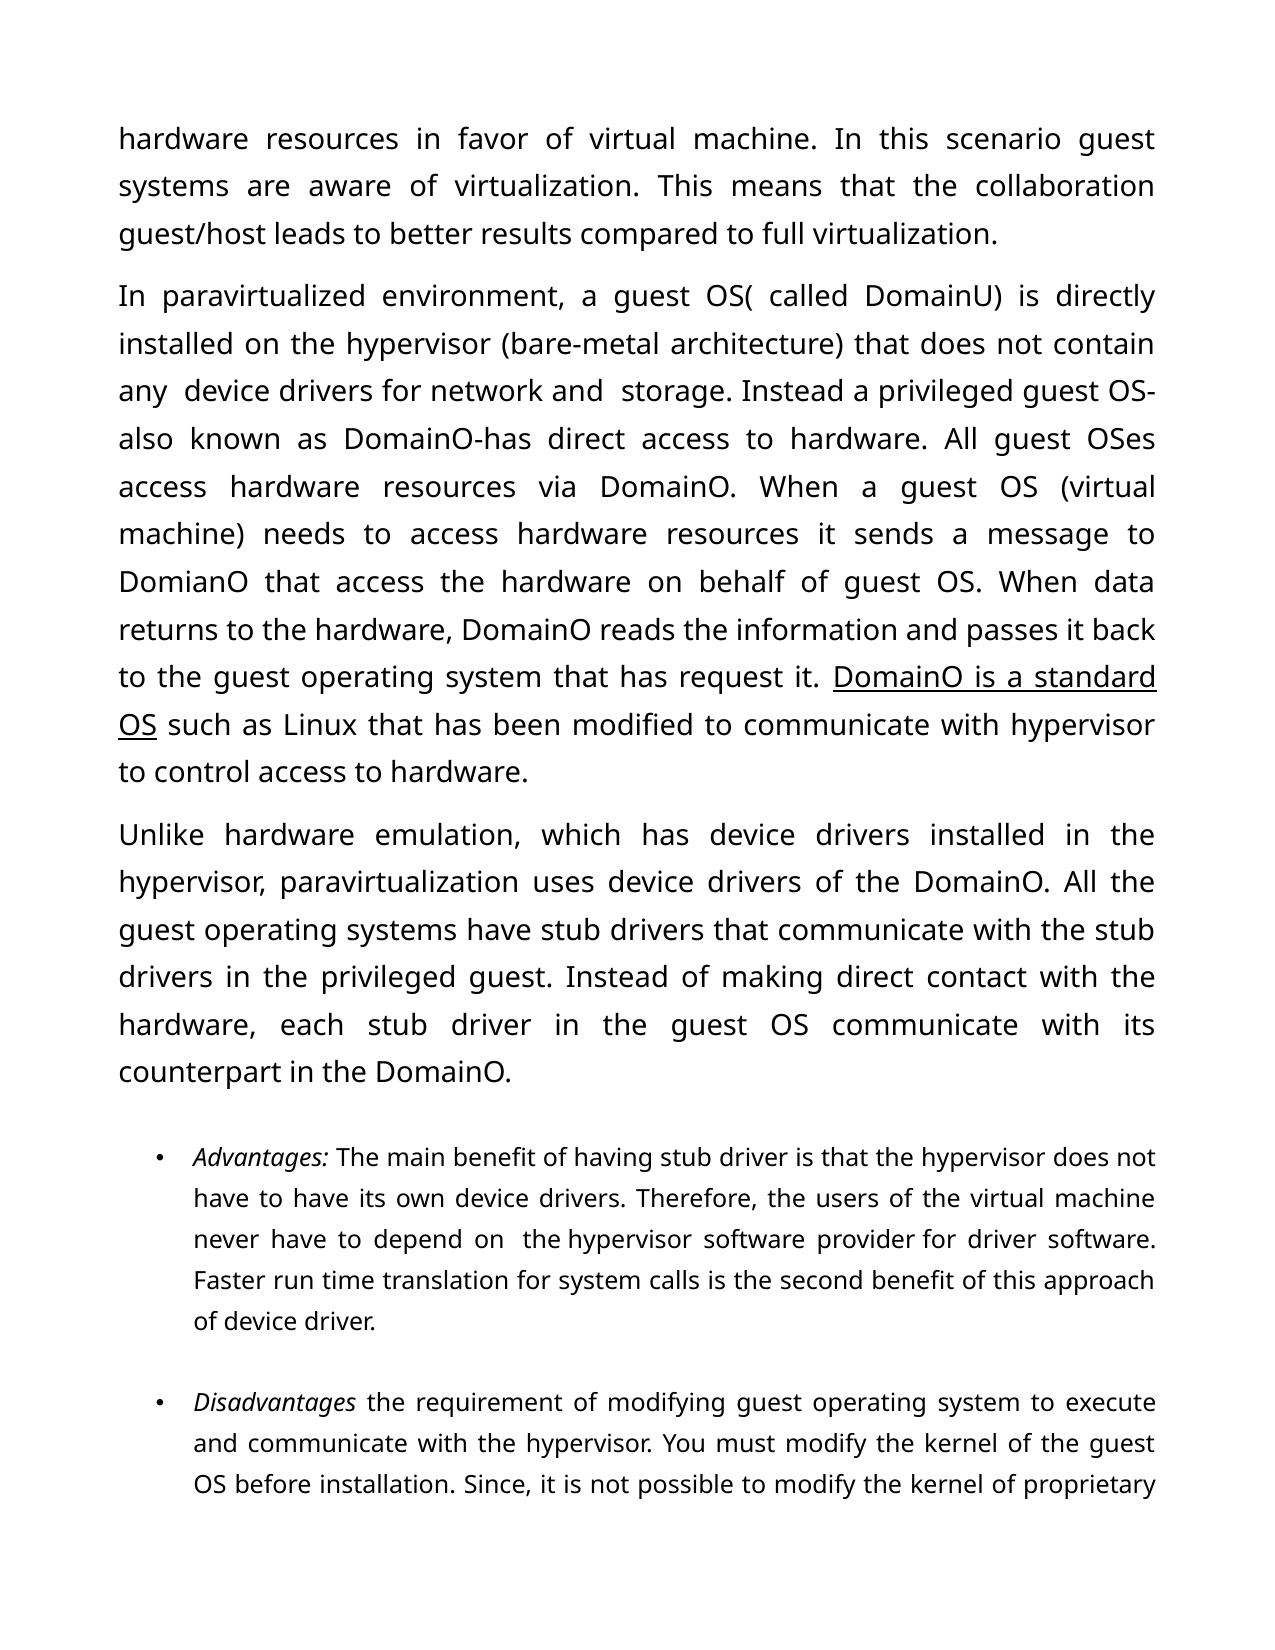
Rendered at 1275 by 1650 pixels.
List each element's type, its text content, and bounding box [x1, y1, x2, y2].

text In paravirtualized environment, a guest OS( called DomainU) is directly installed on the hypervisor (bare-metal architecture) that does not contain any device drivers for network and storage. Instead a privileged guest OS-also known as DomainO-has direct access to hardware. All guest OSes access hardware resources via DomainO. When a guest OS (virtual machine) needs to access hardware resources it sends a message to DomianO that access the hardware on behalf of guest OS. When data returns to the hardware, DomainO reads the information and passes it back to the guest operating system that has request it. DomainO is a standard OS such as Linux that has been modified to communicate with hypervisor to control access to hardware. [118, 276, 1157, 791]
list Advantages: The main benefit of having stub driver is that the hypervisor does not have to have its own device drivers. Therefore, the users of the virtual machine never have to depend on the hypervisor software provider for driver software. Faster run time translation for system calls is the second benefit of this approach of device driver. [156, 1140, 1157, 1337]
list Disadvantages the requirement of modifying guest operating system to execute and communicate with the hypervisor. You must modify the kernel of the guest OS before installation. Since, it is not possible to modify the kernel of proprietary [156, 1385, 1157, 1501]
text Unlike hardware emulation, which has device drivers installed in the hypervisor, paravirtualization uses device drivers of the DomainO. All the guest operating systems have stub drivers that communicate with the stub drivers in the privileged guest. Instead of making direct contact with the hardware, each stub driver in the guest OS communicate with its counterpart in the DomainO. [118, 814, 1157, 1091]
text hardware resources in favor of virtual machine. In this scenario guest systems are aware of virtualization. This means that the collaboration guest/host leads to better results compared to full virtualization. [118, 118, 1157, 253]
